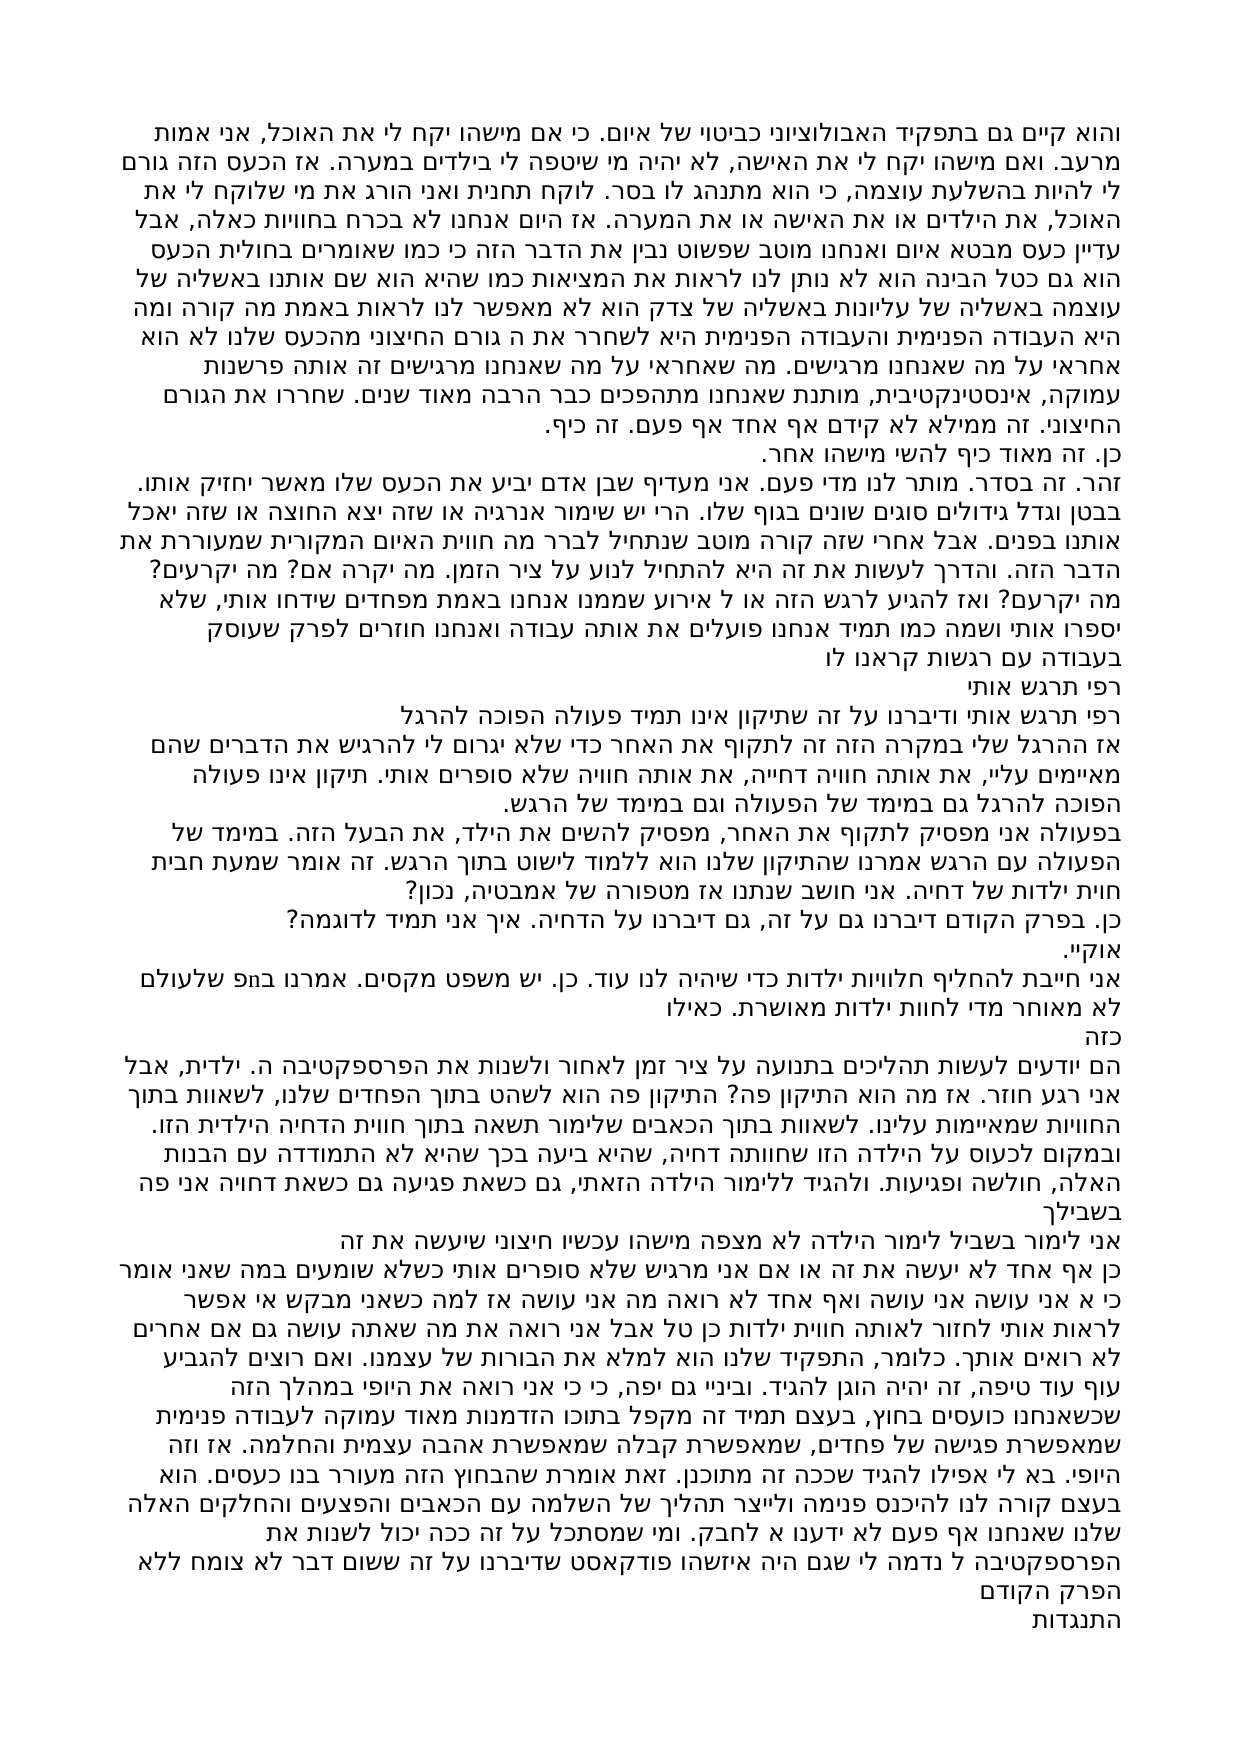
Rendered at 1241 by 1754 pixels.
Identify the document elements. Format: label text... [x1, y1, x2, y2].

text בפעולה אני מפסיק לתקוף את האחר, מפסיק להשים את הילד, את הבעל הזה. במימד של הפעולה עם הרגש אמרנו שהתיקון שלנו הוא ללמוד לישוט בתוך הרגש. זה אומר שמעת חבית חוית ילדות של דחיה. אני חושב שנתנו אז מטפורה של אמבטיה, נכון? [118, 818, 1122, 906]
text והוא קיים גם בתפקיד האבולוציוני כביטוי של איום. כי אם מישהו יקח לי את האוכל, אני אמות מרעב. ואם מישהו יקח לי את האישה, לא יהיה מי שיטפה לי בילדים במערה. אז הכעס הזה גורם לי להיות בהשלעת עוצמה, כי הוא מתנהג לו בסר. לוקח תחנית ואני הורג את מי שלוקח לי את האוכל, את הילדים או את האישה או את המערה. אז היום אנחנו לא בכרח בחוויות כאלה, אבל עדיין כעס מבטא איום ואנחנו מוטב שפשוט נבין את הדבר הזה כי כמו שאומרים בחולית הכעס הוא גם כטל הבינה הוא לא נותן לנו לראות את המציאות כמו שהיא הוא שם אותנו באשליה של עוצמה באשליה של עליונות באשליה של צדק הוא לא מאפשר לנו לראות באמת מה קורה ומה היא העבודה הפנימית והעבודה הפנימית היא לשחרר את ה גורם החיצוני מהכעס שלנו לא הוא אחראי על מה שאנחנו מרגישים. מה שאחראי על מה שאנחנו מרגישים זה אותה פרשנות עמוקה, אינסטינקטיבית, מותנת שאנחנו מתהפכים כבר הרבה מאוד שנים. שחררו את הגורם החיצוני. זה ממילא לא קידם אף אחד אף פעם. זה כיף. [118, 118, 1122, 439]
text אוקיי. [118, 935, 1122, 964]
text הם יודעים לעשות תהליכים בתנועה על ציר זמן לאחור ולשנות את הפרספקטיבה ה. ילדית, אבל אני רגע חוזר. אז מה הוא התיקון פה? התיקון פה הוא לשהט בתוך הפחדים שלנו, לשאוות בתוך החוויות שמאיימות עלינו. לשאוות בתוך הכאבים שלימור תשאה בתוך חווית הדחיה הילדית הזו. ובמקום לכעוס על הילדה הזו שחוותה דחיה, שהיא ביעה בכך שהיא לא התמודדה עם הבנות האלה, חולשה ופגיעות. ולהגיד ללימור הילדה הזאתי, גם כשאת פגיעה גם כשאת דחויה אני פה בשבילך [118, 1052, 1122, 1227]
text אז ההרגל שלי במקרה הזה זה לתקוף את האחר כדי שלא יגרום לי להרגיש את הדברים שהם מאיימים עליי, את אותה חוויה דחייה, את אותה חוויה שלא סופרים אותי. תיקון אינו פעולה הפוכה להרגל גם במימד של הפעולה וגם במימד של הרגש. [118, 731, 1122, 818]
text כזה [118, 1022, 1122, 1052]
text רפי תרגש אותי ודיברנו על זה שתיקון אינו תמיד פעולה הפוכה להרגל [118, 701, 1122, 731]
text כן. בפרק הקודם דיברנו גם על זה, גם דיברנו על הדחיה. איך אני תמיד לדוגמה? [118, 906, 1122, 935]
text הפרק הקודם [118, 1577, 1122, 1606]
text אני חייבת להחליף חלוויות ילדות כדי שיהיה לנו עוד. כן. יש משפט מקסים. אמרנו בnפ שלעולם לא מאוחר מדי לחוות ילדות מאושרת. כאילו [118, 964, 1122, 1022]
text כן אף אחד לא יעשה את זה או אם אני מרגיש שלא סופרים אותי כשלא שומעים במה שאני אומר כי א אני עושה אני עושה ואף אחד לא רואה מה אני עושה אז למה כשאני מבקש אי אפשר לראות אותי לחזור לאותה חווית ילדות כן טל אבל אני רואה את מה שאתה עושה גם אם אחרים לא רואים אותך. כלומר, התפקיד שלנו הוא למלא את הבורות של עצמנו. ואם רוצים להגביע עוף עוד טיפה, זה יהיה הוגן להגיד. וביניי גם יפה, כי כי אני רואה את היופי במהלך הזה שכשאנחנו כועסים בחוץ, בעצם תמיד זה מקפל בתוכו הזדמנות מאוד עמוקה לעבודה פנימית שמאפשרת פגישה של פחדים, שמאפשרת קבלה שמאפשרת אהבה עצמית והחלמה. אז וזה היופי. בא לי אפילו להגיד שככה זה מתוכנן. זאת אומרת שהבחוץ הזה מעורר בנו כעסים. הוא בעצם קורה לנו להיכנס פנימה ולייצר תהליך של השלמה עם הכאבים והפצעים והחלקים האלה שלנו שאנחנו אף פעם לא ידענו א לחבק. ומי שמסתכל על זה ככה יכול לשנות את הפרספקטיבה ל נדמה לי שגם היה איזשהו פודקאסט שדיברנו על זה ששום דבר לא צומח ללא [118, 1256, 1122, 1577]
text התנגדות [118, 1606, 1122, 1635]
text אני לימור בשביל לימור הילדה לא מצפה מישהו עכשיו חיצוני שיעשה את זה [118, 1227, 1122, 1256]
text זהר. זה בסדר. מותר לנו מדי פעם. אני מעדיף שבן אדם יביע את הכעס שלו מאשר יחזיק אותו. בבטן וגדל גידולים סוגים שונים בגוף שלו. הרי יש שימור אנרגיה או שזה יצא החוצה או שזה יאכל אותנו בפנים. אבל אחרי שזה קורה מוטב שנתחיל לברר מה חווית האיום המקורית שמעוררת את הדבר הזה. והדרך לעשות את זה היא להתחיל לנוע על ציר הזמן. מה יקרה אם? מה יקרעים? מה יקרעם? ואז להגיע לרגש הזה או ל אירוע שממנו אנחנו באמת מפחדים שידחו אותי, שלא יספרו אותי ושמה כמו תמיד אנחנו פועלים את אותה עבודה ואנחנו חוזרים לפרק שעוסק בעבודה עם רגשות קראנו לו [118, 468, 1122, 672]
text רפי תרגש אותי [118, 672, 1122, 701]
text כן. זה מאוד כיף להשי מישהו אחר. [118, 439, 1122, 468]
